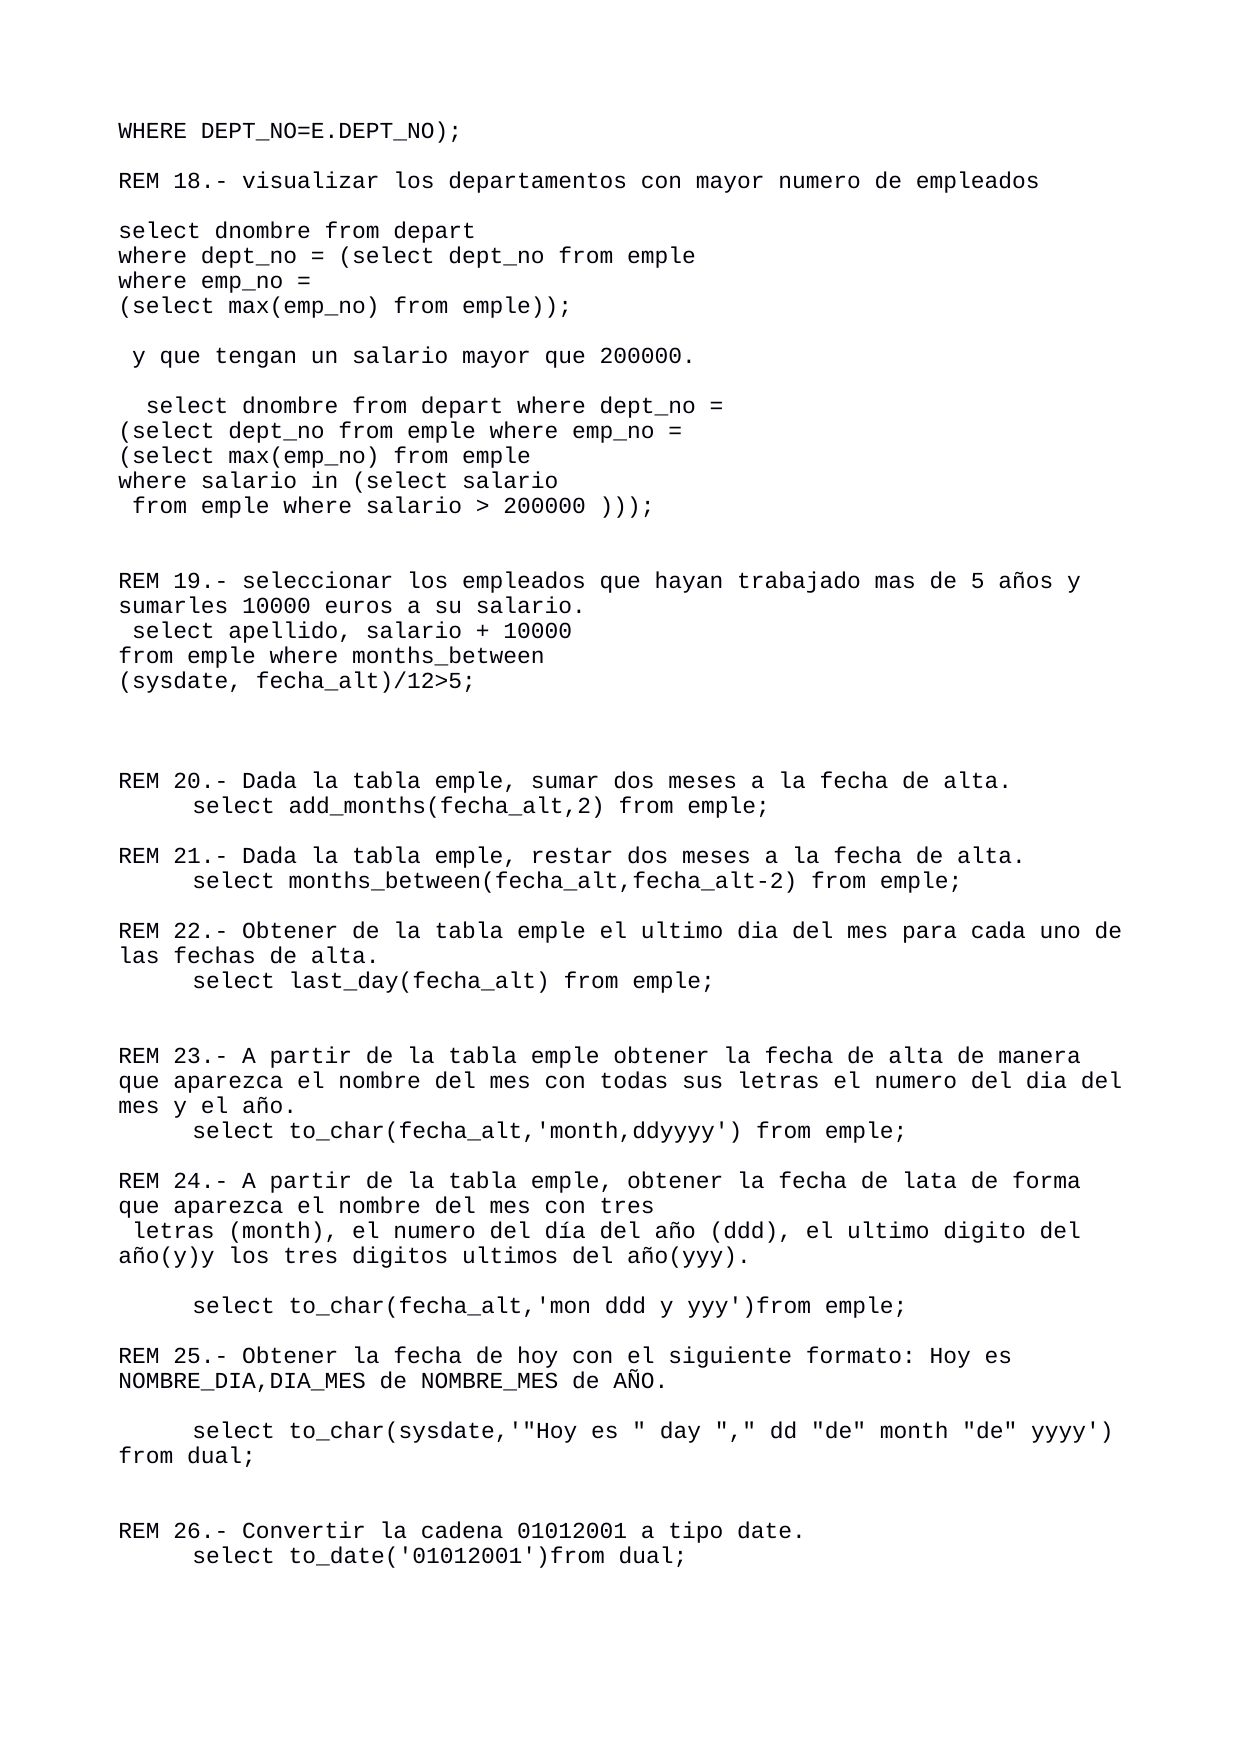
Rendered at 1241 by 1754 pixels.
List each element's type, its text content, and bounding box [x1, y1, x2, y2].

text select to_date('01012001')from dual; [118, 1543, 1122, 1568]
text select to_char(fecha_alt,'mon ddd y yyy')from emple; [118, 1293, 1122, 1318]
text from emple where salario > 200000 ))); [118, 493, 1122, 518]
text REM 25.- Obtener la fecha de hoy con el siguiente formato: Hoy es NOMBRE_DIA,DIA_MES de NOMBRE_MES de AÑO. [118, 1343, 1122, 1393]
text REM 22.- Obtener de la tabla emple el ultimo dia del mes para cada uno de las fechas de alta. [118, 918, 1122, 968]
text select dnombre from depart where dept_no = [118, 393, 1122, 418]
text (select max(emp_no) from emple)); [118, 293, 1122, 318]
text REM 26.- Convertir la cadena 01012001 a tipo date. [118, 1518, 1122, 1543]
text select to_char(fecha_alt,'month,ddyyyy') from emple; [118, 1118, 1122, 1143]
text (select max(emp_no) from emple [118, 443, 1122, 468]
text REM 21.- Dada la tabla emple, restar dos meses a la fecha de alta. [118, 843, 1122, 868]
text select last_day(fecha_alt) from emple; [118, 968, 1122, 993]
text REM 24.- A partir de la tabla emple, obtener la fecha de lata de forma que aparezca el nombre del mes con tres [118, 1168, 1122, 1218]
text (sysdate, fecha_alt)/12>5; [118, 668, 1122, 693]
text from emple where months_between [118, 643, 1122, 668]
text select dnombre from depart [118, 218, 1122, 243]
text REM 18.- visualizar los departamentos con mayor numero de empleados [118, 168, 1122, 193]
text select months_between(fecha_alt,fecha_alt-2) from emple; [118, 868, 1122, 893]
text WHERE DEPT_NO=E.DEPT_NO); [118, 118, 1122, 143]
text where dept_no = (select dept_no from emple [118, 243, 1122, 268]
text where emp_no = [118, 268, 1122, 293]
text letras (month), el numero del día del año (ddd), el ultimo digito del año(y)y los tres digitos ultimos del año(yyy). [118, 1218, 1122, 1268]
text y que tengan un salario mayor que 200000. [118, 343, 1122, 368]
text REM 20.- Dada la tabla emple, sumar dos meses a la fecha de alta. [118, 768, 1122, 793]
text (select dept_no from emple where emp_no = [118, 418, 1122, 443]
text select apellido, salario + 10000 [118, 618, 1122, 643]
text REM 23.- A partir de la tabla emple obtener la fecha de alta de manera que aparezca el nombre del mes con todas sus letras el numero del dia del mes y el año. [118, 1043, 1122, 1118]
text where salario in (select salario [118, 468, 1122, 493]
text select to_char(sysdate,'"Hoy es " day "," dd "de" month "de" yyyy') from dual; [118, 1418, 1122, 1468]
text REM 19.- seleccionar los empleados que hayan trabajado mas de 5 años y sumarles 10000 euros a su salario. [118, 568, 1122, 618]
text select add_months(fecha_alt,2) from emple; [118, 793, 1122, 818]
